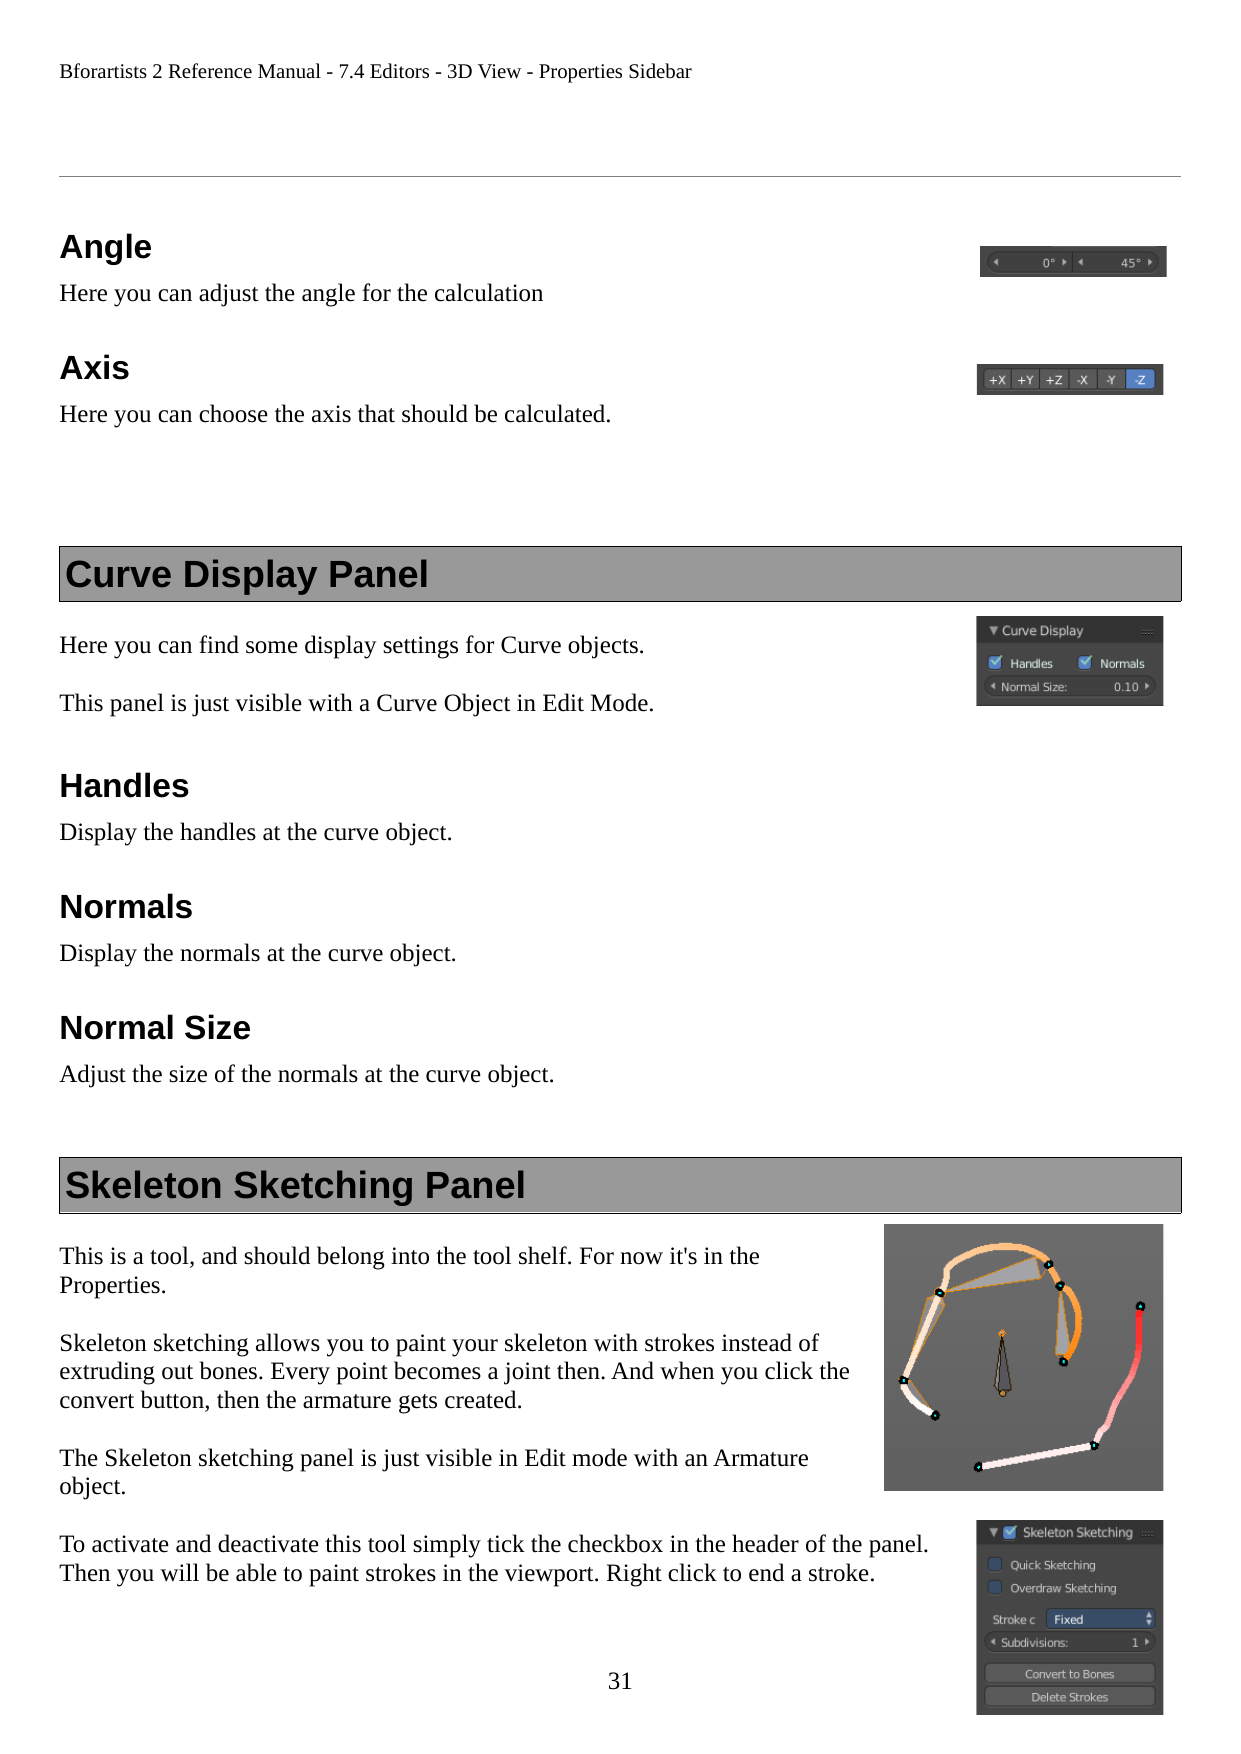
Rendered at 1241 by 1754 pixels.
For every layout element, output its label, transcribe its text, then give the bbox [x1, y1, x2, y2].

text Skeleton sketching allows you to paint your skeleton with strokes instead of extruding out bones. Every point becomes a joint then. And when you click the convert button, then the armature gets created. [59, 1328, 884, 1414]
text Display the normals at the curve object. [59, 938, 1181, 967]
text Here you can adjust the angle for the calculation [59, 278, 1181, 307]
subtitle Angle [59, 227, 1181, 265]
text Here you can choose the axis that should be calculated. [59, 399, 1181, 428]
text This is a tool, and should belong into the tool shelf. For now it's in the Properties. [59, 1241, 884, 1299]
text Here you can find some display settings for Curve objects. [59, 630, 976, 659]
picture [976, 616, 1164, 706]
text The Skeleton sketching panel is just visible in Edit mode with an Armature object. [59, 1443, 1181, 1500]
picture [884, 1224, 1164, 1491]
subtitle Handles [59, 766, 1181, 804]
table_header Curve Display Panel [60, 547, 1181, 601]
subtitle Normals [59, 887, 1181, 926]
text Display the handles at the curve object. [59, 817, 1181, 846]
picture [976, 364, 1164, 395]
picture [976, 1520, 1164, 1715]
text Adjust the size of the normals at the curve object. [59, 1059, 1181, 1088]
text To activate and deactivate this tool simply tick the checkbox in the header of the panel. Then you will be able to paint strokes in the viewport. Right click to end a stroke. [59, 1529, 976, 1586]
text This panel is just visible with a Curve Object in Edit Mode. [59, 688, 1181, 716]
table_header Skeleton Sketching Panel [60, 1158, 1181, 1212]
subtitle Axis [59, 348, 1181, 386]
picture [980, 246, 1167, 277]
subtitle Normal Size [59, 1008, 1181, 1047]
